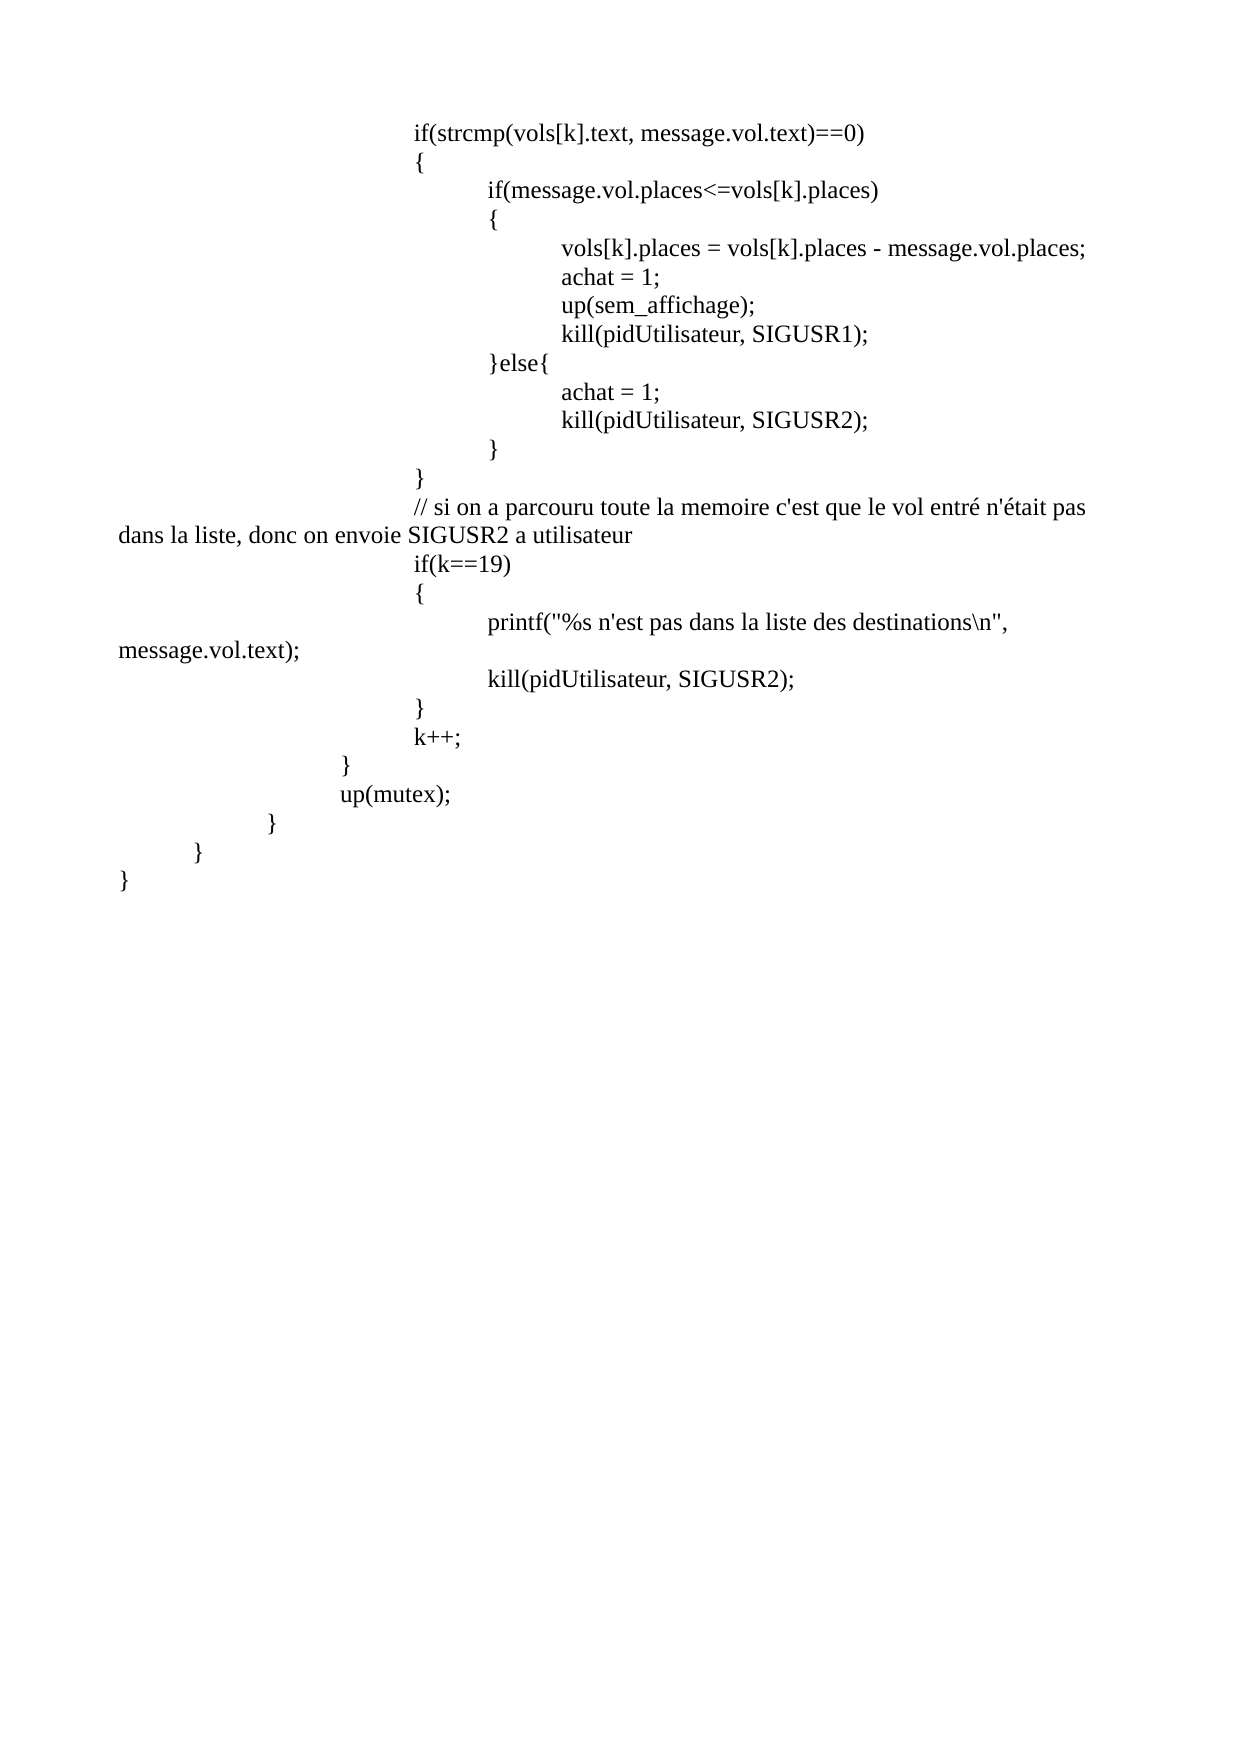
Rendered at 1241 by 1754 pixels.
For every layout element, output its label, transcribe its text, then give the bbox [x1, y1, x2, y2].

text } [118, 693, 1122, 722]
text k++; [118, 722, 1122, 751]
text } [118, 463, 1122, 492]
text kill(pidUtilisateur, SIGUSR2); [118, 664, 1122, 693]
text if(message.vol.places<=vols[k].places) [118, 176, 1122, 204]
text // si on a parcouru toute la memoire c'est que le vol entré n'était pas dans la liste, donc on envoie SIGUSR2 a utilisateur [118, 492, 1122, 549]
text { [118, 578, 1122, 607]
text up(sem_affichage); [118, 291, 1122, 319]
text vols[k].places = vols[k].places - message.vol.places; [118, 233, 1122, 262]
text { [118, 204, 1122, 233]
text } [118, 434, 1122, 463]
text if(k==19) [118, 549, 1122, 578]
text kill(pidUtilisateur, SIGUSR1); [118, 319, 1122, 348]
text achat = 1; [118, 377, 1122, 406]
text }else{ [118, 348, 1122, 377]
text } [118, 751, 1122, 779]
text } [118, 808, 1122, 837]
text } [118, 837, 1122, 866]
text kill(pidUtilisateur, SIGUSR2); [118, 406, 1122, 434]
text printf("%s n'est pas dans la liste des destinations\n", message.vol.text); [118, 607, 1122, 664]
text up(mutex); [118, 779, 1122, 808]
text } [118, 866, 1122, 894]
text if(strcmp(vols[k].text, message.vol.text)==0) [118, 118, 1122, 147]
text achat = 1; [118, 262, 1122, 291]
text { [118, 147, 1122, 176]
